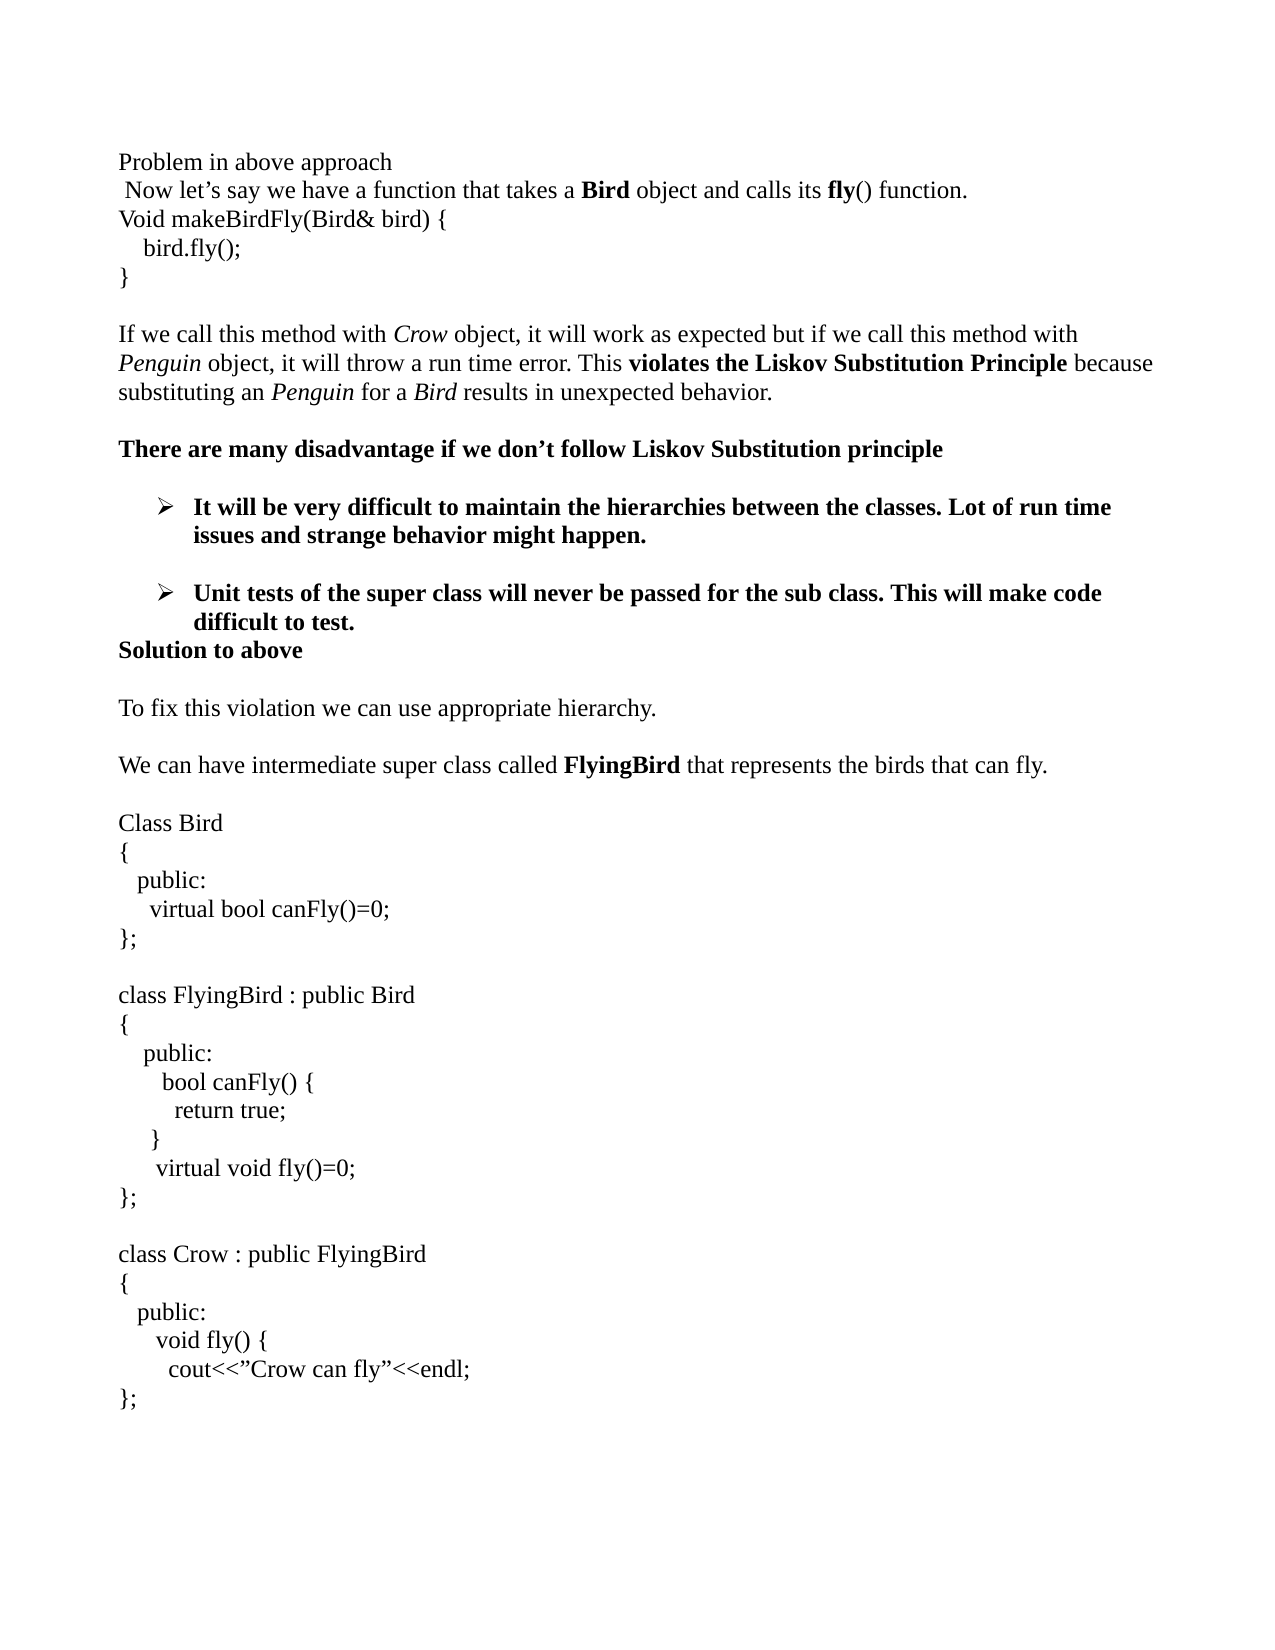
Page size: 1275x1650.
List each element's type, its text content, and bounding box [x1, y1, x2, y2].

text { [118, 1009, 1157, 1038]
text class FlyingBird : public Bird [118, 981, 1157, 1009]
text return true; [118, 1096, 1157, 1124]
text There are many disadvantage if we don’t follow Liskov Substitution principle [118, 434, 1157, 463]
text Now let’s say we have a function that takes a Bird object and calls its fly() function. [118, 176, 1157, 204]
text public: [118, 866, 1157, 894]
text bool canFly() { [118, 1067, 1157, 1096]
text } [118, 262, 1157, 291]
text virtual void fly()=0; [118, 1153, 1157, 1182]
text bird.fly(); [118, 233, 1157, 262]
text Problem in above approach [118, 147, 1157, 176]
text class Crow : public FlyingBird [118, 1239, 1157, 1268]
text cout<<”Crow can fly”<<endl; [118, 1354, 1157, 1383]
text void fly() { [118, 1326, 1157, 1354]
text virtual bool canFly()=0; [118, 894, 1157, 923]
list It will be very difficult to maintain the hierarchies between the classes. Lot of run time issues and strange behavior might happen. [156, 492, 1157, 549]
text { [118, 837, 1157, 866]
text } [118, 1124, 1157, 1153]
text public: [118, 1297, 1157, 1326]
list Unit tests of the super class will never be passed for the sub class. This will make code difficult to test. [156, 578, 1157, 636]
text { [118, 1268, 1157, 1297]
text }; [118, 1383, 1157, 1412]
text public: [118, 1038, 1157, 1067]
text }; [118, 1182, 1157, 1211]
text To fix this violation we can use appropriate hierarchy. [118, 693, 1157, 722]
text Class Bird [118, 808, 1157, 837]
text Solution to above [118, 636, 1157, 664]
text We can have intermediate super class called FlyingBird that represents the birds that can fly. [118, 751, 1157, 779]
text }; [118, 923, 1157, 952]
text Void makeBirdFly(Bird& bird) { [118, 204, 1157, 233]
text If we call this method with Crow object, it will work as expected but if we call this method with Penguin object, it will throw a run time error. This violates the Liskov Substitution Principle because substituting an Penguin for a Bird results in unexpected behavior. [118, 319, 1157, 406]
